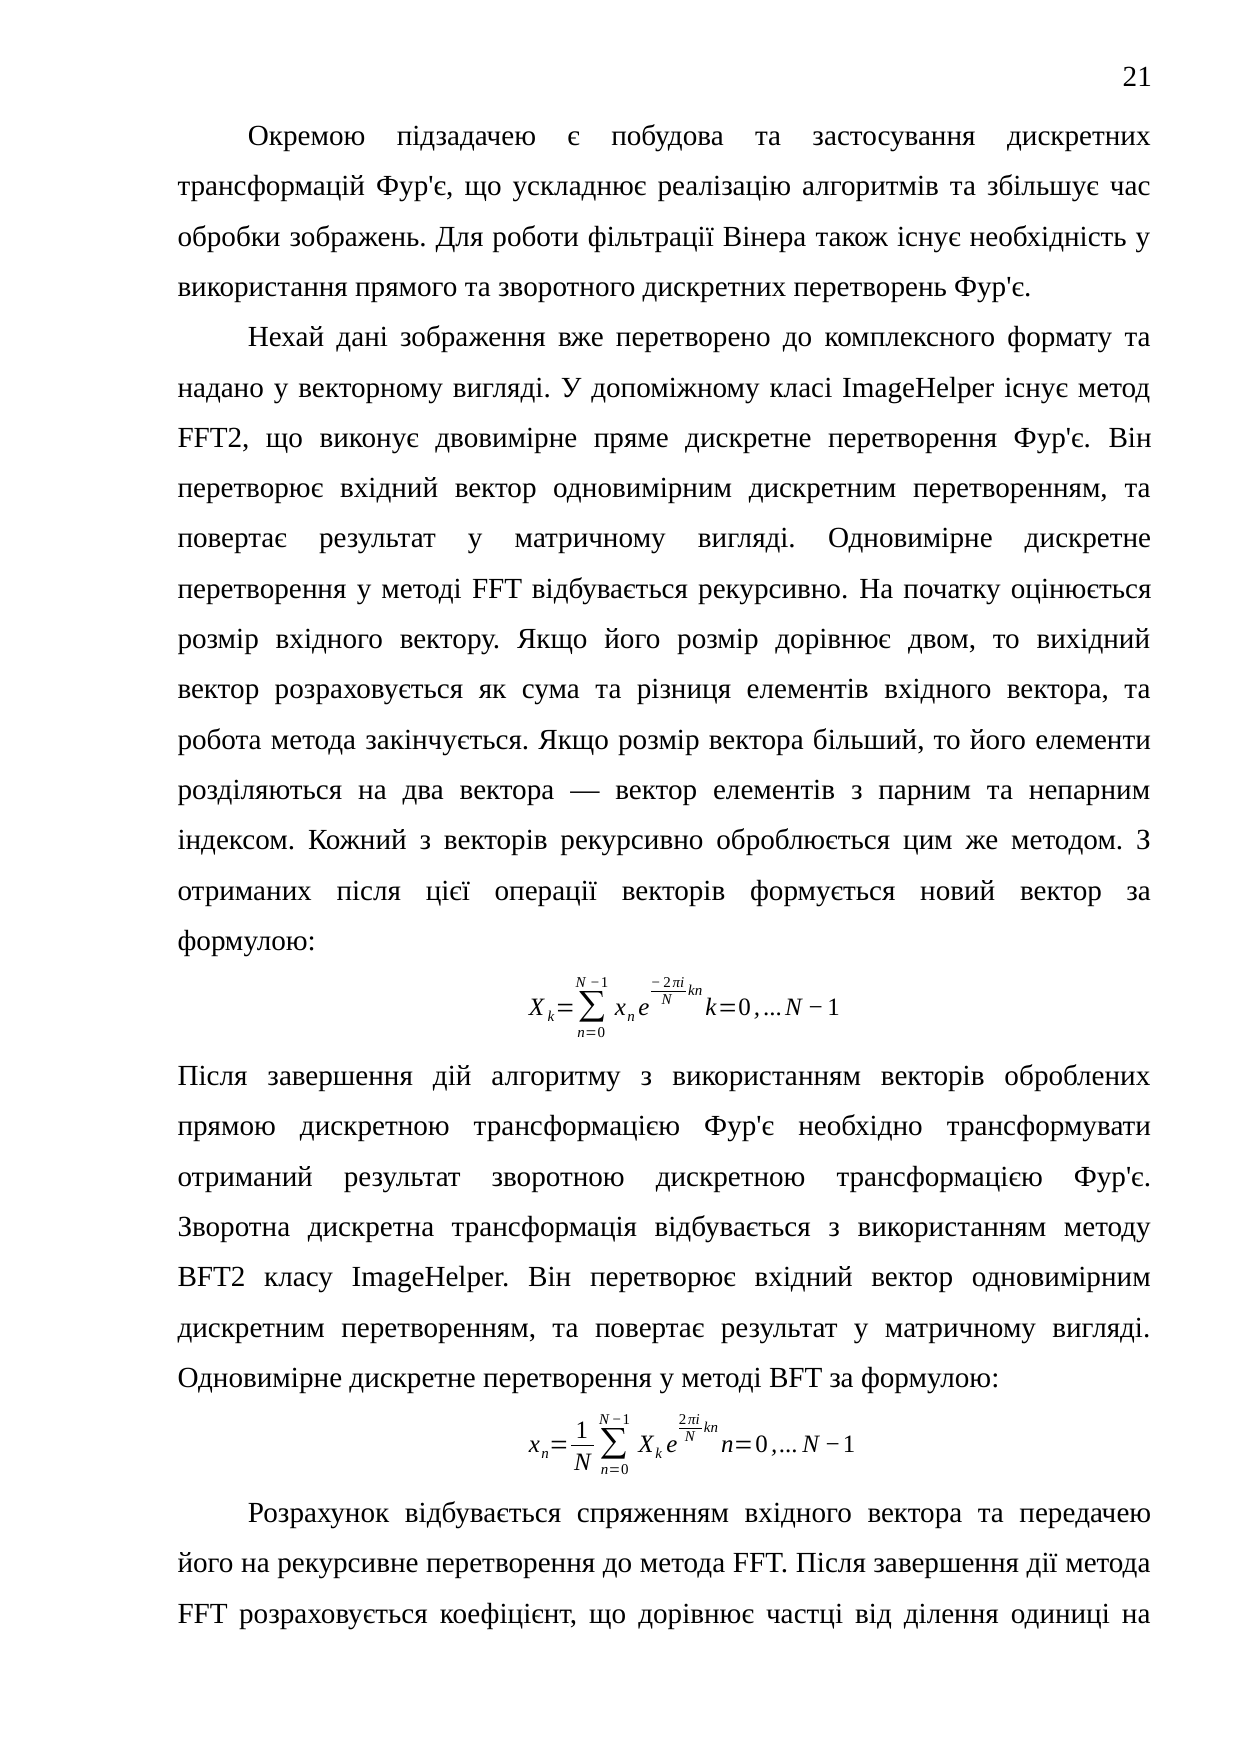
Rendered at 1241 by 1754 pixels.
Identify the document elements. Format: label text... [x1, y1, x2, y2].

text Окремою підзадачею є побудова та застосування дискретних трансформацій Фур'є, що ускладнює реалізацію алгоритмів та збільшує час обробки зображень. Для роботи фільтрації Вінера також існує необхідність у використання прямого та зворотного дискретних перетворень Фур'є. [177, 118, 1152, 303]
text Нехай дані зображення вже перетворено до комплексного формату та надано у векторному вигляді. У допоміжному класі ImageHelper існує метод FFT2, що виконує двовимірне пряме дискретне перетворення Фур'є. Він перетворює вхідний вектор одновимірним дискретним перетворенням, та повертає результат у матричному вигляді. Одновимірне дискретне перетворення у методі FFT відбувається рекурсивно. На початку оцінюється розмір вхідного вектору. Якщо його розмір дорівнює двом, то вихідний вектор розраховується як сума та різниця елементів вхідного вектора, та робота метода закінчується. Якщо розмір вектора більший, то його елементи розділяються на два вектора — вектор елементів з парним та непарним індексом. Кожний з векторів рекурсивно оброблюється цим же методом. З отриманих після цієї операції векторів формується новий вектор за формулою: [177, 319, 1152, 957]
text Після завершення дій алгоритму з використанням векторів оброблених прямою дискретною трансформацією Фур'є необхідно трансформувати отриманий результат зворотною дискретною трансформацією Фур'є. Зворотна дискретна трансформація відбувається з використанням методу BFT2 класу ImageHelper. Він перетворює вхідний вектор одновимірним дискретним перетворенням, та повертає результат у матричному вигляді. Одновимірне дискретне перетворення у методі BFT за формулою: [177, 973, 1152, 1394]
text Розрахунок відбувається спряженням вхідного вектора та передачею його на рекурсивне перетворення до метода FFT. Після завершення дії метода FFT розраховується коефіцієнт, що дорівнює частці від ділення одиниці на [177, 1495, 1152, 1629]
